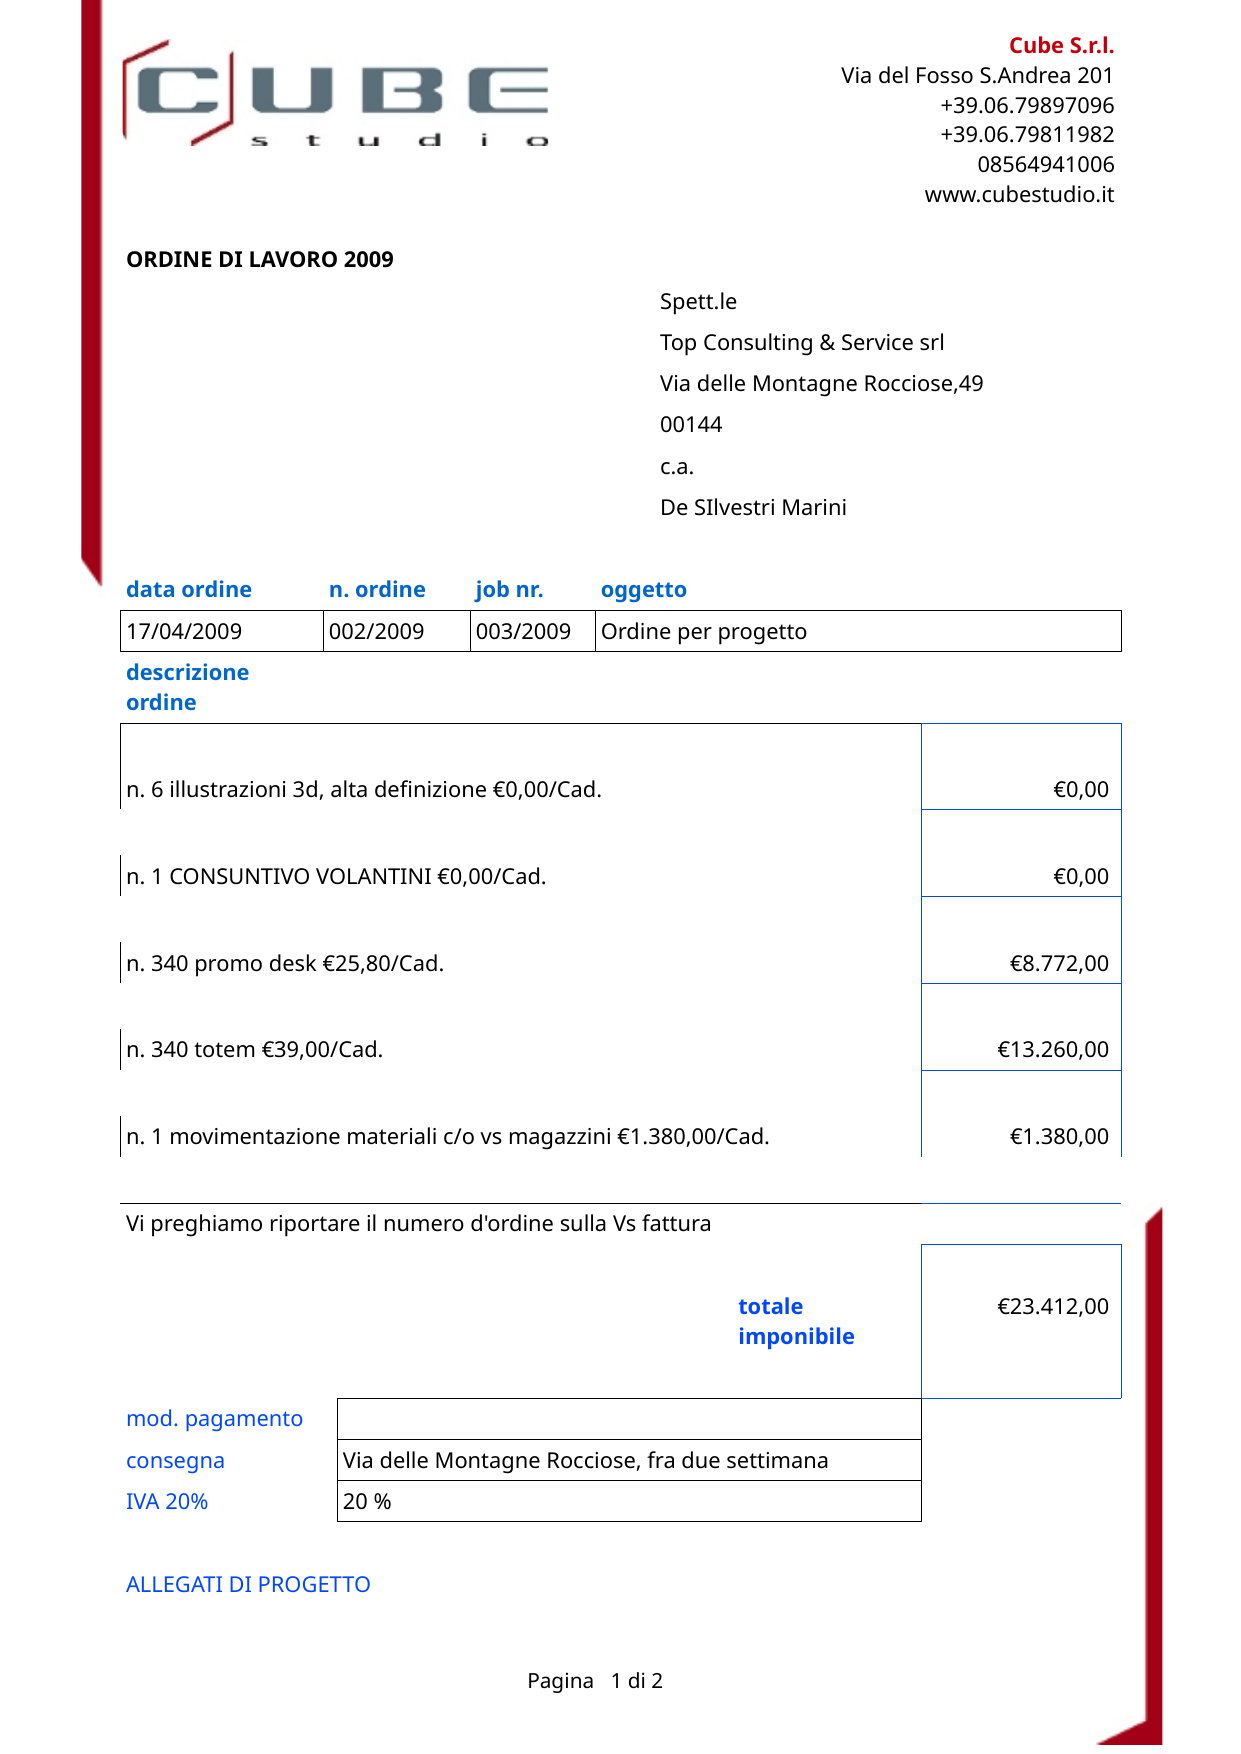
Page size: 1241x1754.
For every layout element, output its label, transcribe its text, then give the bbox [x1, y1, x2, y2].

table_cell [637, 652, 654, 722]
table_cell [323, 321, 470, 362]
table_cell n. 1 movimentazione materiali c/o vs magazzini €1.380,00/Cad. [121, 1116, 921, 1157]
table_cell n. ordine [323, 569, 470, 610]
table_cell [323, 363, 470, 404]
table_cell [733, 1356, 921, 1397]
table_header [637, 239, 654, 280]
table_cell [120, 321, 323, 362]
table_header [620, 1244, 732, 1285]
table_cell [637, 321, 654, 362]
table_cell [120, 1070, 921, 1116]
table_header [453, 1244, 620, 1285]
table_cell [922, 1356, 1095, 1397]
table_cell [120, 486, 323, 527]
table_header [120, 1244, 337, 1285]
table_cell [120, 404, 323, 445]
table_cell [337, 1522, 453, 1563]
table_cell €0,00 [922, 768, 1121, 809]
table_cell [921, 1157, 1121, 1202]
table_cell [595, 363, 637, 404]
table_cell Via delle Montagne Rocciose,49 [654, 363, 1121, 404]
table_cell [922, 1071, 1121, 1116]
table_header [595, 239, 637, 280]
table_header [654, 239, 977, 280]
table_cell €23.412,00 [922, 1285, 1095, 1356]
table_cell [620, 1563, 732, 1604]
table_cell [120, 1157, 921, 1202]
table_cell [337, 1356, 453, 1397]
table_cell [922, 810, 1121, 855]
table_cell [637, 486, 654, 527]
table_cell [470, 445, 595, 486]
table_cell Top Consulting & Service srl [654, 321, 1121, 362]
table_cell [470, 404, 595, 445]
table_cell [338, 1399, 921, 1439]
table_cell oggetto [595, 569, 1121, 610]
table_cell [120, 983, 921, 1029]
table_cell €8.772,00 [922, 942, 1121, 983]
table_cell [595, 280, 637, 321]
table_cell [470, 280, 595, 321]
table_cell n. 340 totem €39,00/Cad. [121, 1029, 921, 1070]
table_cell [922, 1399, 1095, 1439]
table_cell [977, 280, 1121, 321]
picture [122, 39, 549, 146]
table_cell c.a. [654, 445, 977, 486]
table_cell [595, 445, 637, 486]
table_cell [323, 445, 470, 486]
table_cell 002/2009 [324, 611, 470, 651]
table_cell [470, 486, 595, 527]
table_cell [595, 528, 637, 569]
table_cell [620, 1522, 732, 1563]
table_cell [323, 486, 470, 527]
table_cell [977, 445, 1121, 486]
table_cell Via delle Montagne Rocciose, fra due settimana [338, 1440, 921, 1480]
table_cell [120, 445, 323, 486]
table_cell [922, 1439, 1095, 1480]
table_cell [120, 809, 921, 855]
table_cell [922, 1480, 1095, 1521]
table_cell [637, 280, 654, 321]
table_header [922, 1245, 1095, 1285]
table_cell [120, 1521, 337, 1563]
table_cell [595, 321, 637, 362]
table_cell totale imponibile [733, 1285, 921, 1356]
table_cell [595, 486, 637, 527]
table_cell Vi preghiamo riportare il numero d'ordine sulla Vs fattura [120, 1204, 921, 1244]
table_cell [654, 652, 977, 722]
table_cell IVA 20% [120, 1480, 337, 1521]
table_cell [595, 404, 637, 445]
table_cell [453, 1563, 620, 1604]
table_cell Ordine per progetto [596, 611, 1121, 651]
table_cell [637, 404, 654, 445]
table_header [922, 724, 1121, 768]
table_cell Spett.le [654, 280, 977, 321]
table_cell ALLEGATI DI PROGETTO [120, 1563, 453, 1604]
table_cell data ordine [120, 569, 323, 610]
table_cell [323, 528, 470, 569]
table_cell [620, 1356, 732, 1397]
table_cell [921, 1521, 1095, 1563]
table_cell [470, 652, 595, 722]
table_cell [120, 896, 921, 942]
table_header [977, 239, 1121, 280]
table_cell [323, 652, 470, 722]
table_cell [337, 1285, 453, 1356]
table_cell [323, 280, 470, 321]
table_cell [470, 528, 595, 569]
table_cell [977, 528, 1121, 569]
table_cell €13.260,00 [922, 1029, 1121, 1070]
table_cell [120, 1285, 337, 1356]
table_cell €1.380,00 [922, 1116, 1121, 1157]
picture [81, 0, 107, 599]
table_cell [595, 652, 637, 722]
table_cell descrizione ordine [120, 652, 323, 722]
table_cell [733, 1522, 921, 1563]
table_cell n. 6 illustrazioni 3d, alta definizione €0,00/Cad. [121, 768, 921, 809]
table_cell n. 340 promo desk €25,80/Cad. [121, 942, 921, 983]
table_cell [733, 1563, 921, 1604]
table_cell [922, 984, 1121, 1029]
table_cell [922, 897, 1121, 942]
table_cell [120, 1356, 337, 1397]
table_header [733, 1244, 921, 1285]
table_cell [654, 528, 977, 569]
table_cell [453, 1356, 620, 1397]
table_cell [470, 363, 595, 404]
table_header [337, 1244, 453, 1285]
table_cell [120, 528, 323, 569]
table_cell [977, 652, 1121, 722]
table_cell [323, 404, 470, 445]
table_cell [921, 1563, 1095, 1604]
table_cell [453, 1522, 620, 1563]
table_cell 00144 [654, 404, 1121, 445]
table_cell 20 % [338, 1481, 921, 1521]
table_cell [453, 1285, 620, 1356]
table_cell De SIlvestri Marini [654, 486, 1121, 527]
table_cell [637, 445, 654, 486]
table_cell [620, 1285, 732, 1356]
table_cell [921, 1204, 1095, 1244]
table_cell [637, 528, 654, 569]
picture [1095, 1202, 1163, 1745]
table_cell 003/2009 [471, 611, 595, 651]
table_header [121, 724, 921, 768]
table_cell n. 1 CONSUNTIVO VOLANTINI €0,00/Cad. [121, 855, 921, 896]
table_cell job nr. [470, 569, 595, 610]
table_cell mod. pagamento [120, 1398, 337, 1439]
table_cell consegna [120, 1439, 337, 1480]
table_header ORDINE DI LAVORO 2009 [120, 239, 595, 280]
table_cell [637, 363, 654, 404]
table_cell [120, 363, 323, 404]
table_cell €0,00 [922, 855, 1121, 896]
table_cell 17/04/2009 [121, 611, 323, 651]
table_cell [120, 280, 323, 321]
table_cell [470, 321, 595, 362]
